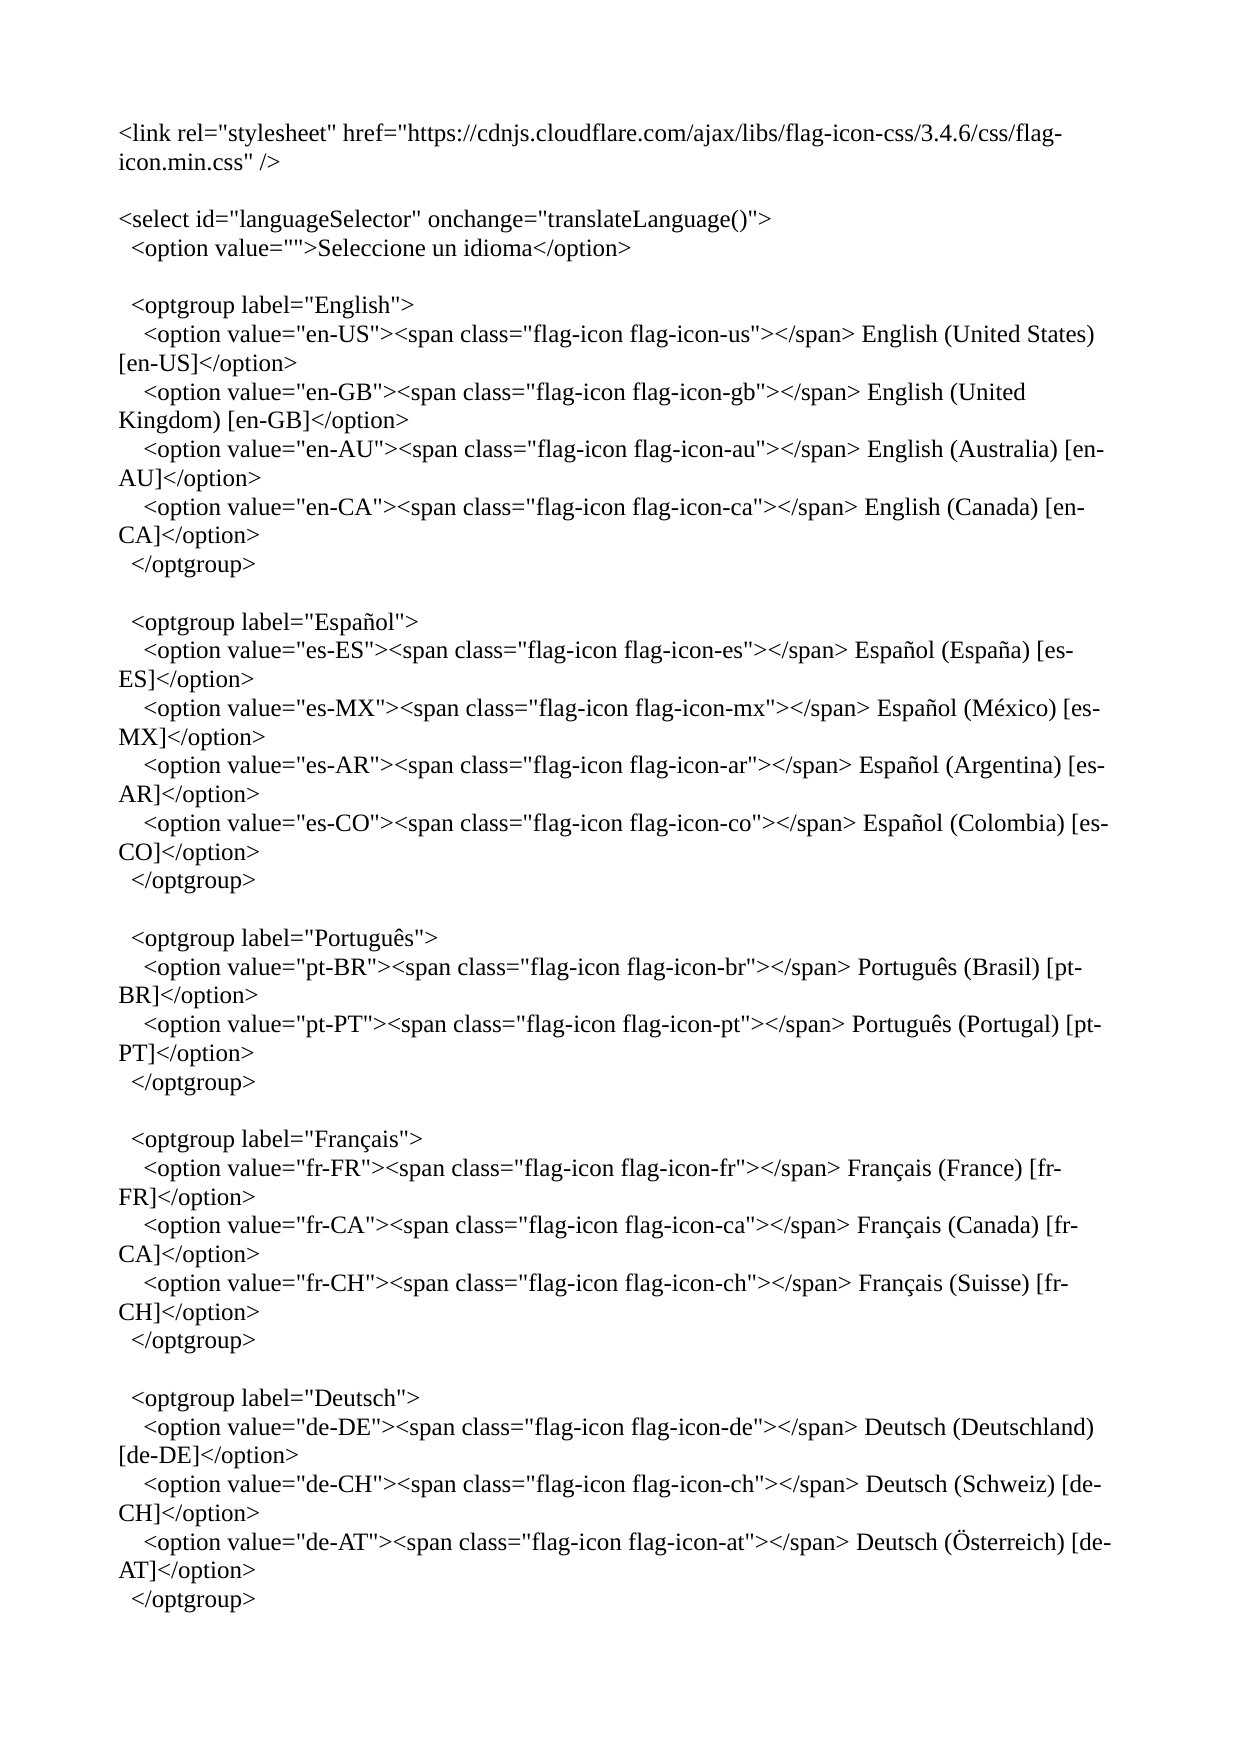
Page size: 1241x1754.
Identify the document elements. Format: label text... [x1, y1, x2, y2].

text </optgroup> [118, 866, 1122, 894]
text <option value="es-AR"><span class="flag-icon flag-icon-ar"></span> Español (Argentina) [es-AR]</option> [118, 751, 1122, 808]
text <option value="fr-CH"><span class="flag-icon flag-icon-ch"></span> Français (Suisse) [fr-CH]</option> [118, 1268, 1122, 1326]
text </optgroup> [118, 1326, 1122, 1354]
text <option value="en-CA"><span class="flag-icon flag-icon-ca"></span> English (Canada) [en-CA]</option> [118, 492, 1122, 549]
text <link rel="stylesheet" href="https://cdnjs.cloudflare.com/ajax/libs/flag-icon-css/3.4.6/css/flag-icon.min.css" /> [118, 118, 1122, 176]
text <optgroup label="Deutsch"> [118, 1383, 1122, 1412]
text <option value="es-CO"><span class="flag-icon flag-icon-co"></span> Español (Colombia) [es-CO]</option> [118, 808, 1122, 866]
text <optgroup label="English"> [118, 291, 1122, 319]
text <option value="en-GB"><span class="flag-icon flag-icon-gb"></span> English (United Kingdom) [en-GB]</option> [118, 377, 1122, 434]
text <optgroup label="Español"> [118, 607, 1122, 636]
text <option value="de-DE"><span class="flag-icon flag-icon-de"></span> Deutsch (Deutschland) [de-DE]</option> [118, 1412, 1122, 1469]
text </optgroup> [118, 549, 1122, 578]
text <select id="languageSelector" onchange="translateLanguage()"> [118, 204, 1122, 233]
text <option value="fr-FR"><span class="flag-icon flag-icon-fr"></span> Français (France) [fr-FR]</option> [118, 1153, 1122, 1211]
text <option value="es-ES"><span class="flag-icon flag-icon-es"></span> Español (España) [es-ES]</option> [118, 636, 1122, 693]
text <optgroup label="Português"> [118, 923, 1122, 952]
text </optgroup> [118, 1584, 1122, 1613]
text <option value="en-AU"><span class="flag-icon flag-icon-au"></span> English (Australia) [en-AU]</option> [118, 434, 1122, 492]
text </optgroup> [118, 1067, 1122, 1096]
text <option value="es-MX"><span class="flag-icon flag-icon-mx"></span> Español (México) [es-MX]</option> [118, 693, 1122, 751]
text <option value="">Seleccione un idioma</option> [118, 233, 1122, 262]
text <option value="pt-PT"><span class="flag-icon flag-icon-pt"></span> Português (Portugal) [pt-PT]</option> [118, 1009, 1122, 1067]
text <optgroup label="Français"> [118, 1124, 1122, 1153]
text <option value="de-CH"><span class="flag-icon flag-icon-ch"></span> Deutsch (Schweiz) [de-CH]</option> [118, 1469, 1122, 1527]
text <option value="de-AT"><span class="flag-icon flag-icon-at"></span> Deutsch (Österreich) [de-AT]</option> [118, 1527, 1122, 1584]
text <option value="en-US"><span class="flag-icon flag-icon-us"></span> English (United States) [en-US]</option> [118, 319, 1122, 377]
text <option value="pt-BR"><span class="flag-icon flag-icon-br"></span> Português (Brasil) [pt-BR]</option> [118, 952, 1122, 1009]
text <option value="fr-CA"><span class="flag-icon flag-icon-ca"></span> Français (Canada) [fr-CA]</option> [118, 1211, 1122, 1268]
